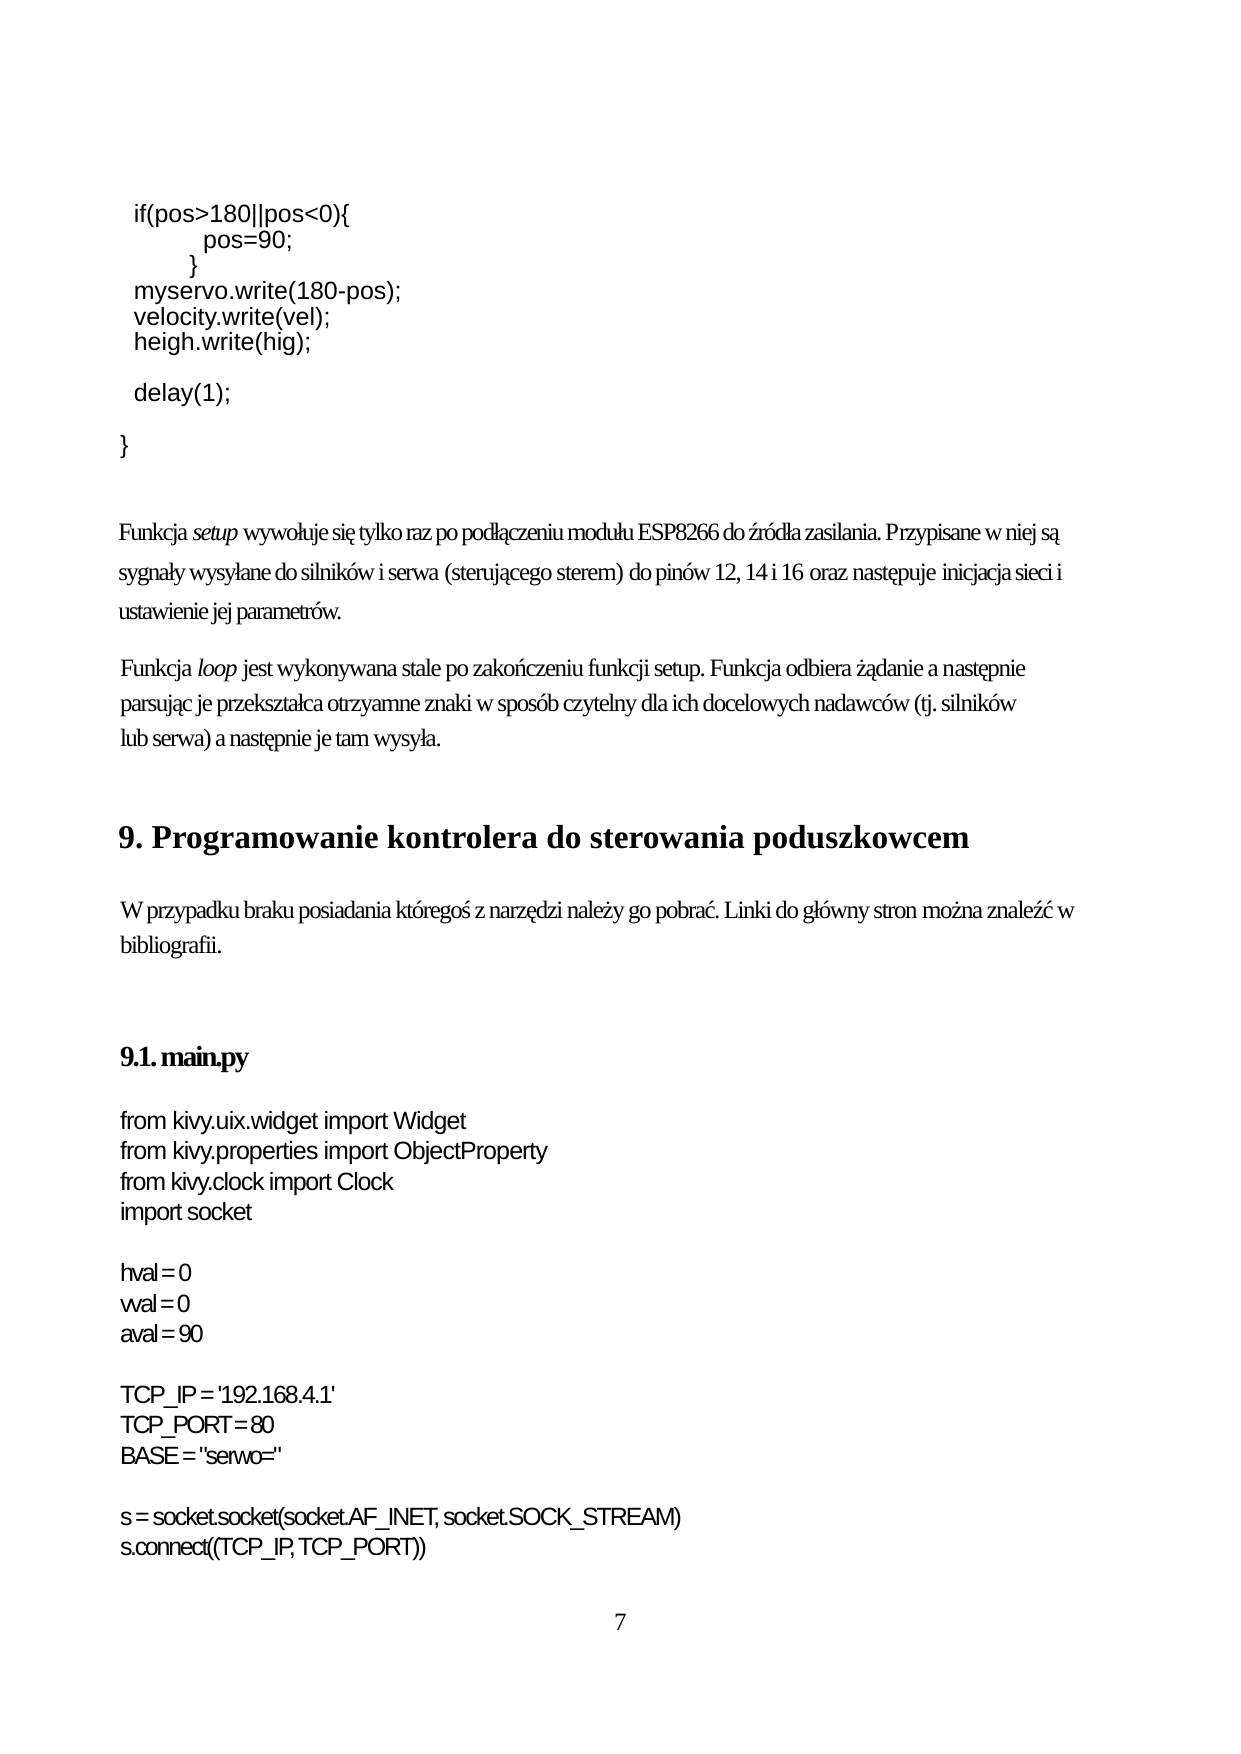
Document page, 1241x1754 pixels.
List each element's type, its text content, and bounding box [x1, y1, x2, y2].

text TCP_IP = '192.168.4.1' [120, 1378, 475, 1409]
text pos=90; [120, 228, 663, 253]
text W przypadku braku posiadania któregoś z narzędzi należy go pobrać. Linki do główny stron można znaleźć w bibliografii. [120, 890, 1099, 961]
text from kivy.uix.widget import Widget [120, 1105, 597, 1136]
text hval = 0 [120, 1256, 343, 1288]
text import socket [120, 1196, 398, 1227]
text delay(1); [120, 381, 663, 407]
text heigh.write(hig); [120, 330, 663, 356]
text myservo.write(180-pos); [120, 279, 663, 304]
text } [120, 253, 663, 279]
text Funkcja loop jest wykonywana stale po zakończeniu funkcji setup. Funkcja odbiera żądanie a następnie parsując je przekształca otrzyamne znaki w sposób czytelny dla ich docelowych nadawców (tj. silników lub serwa) a następnie je tam wysyła. [120, 648, 1047, 753]
text from kivy.clock import Clock [120, 1166, 530, 1196]
text Funkcja setup wywołuje się tylko raz po podłączeniu modułu ESP8266 do źródła zasilania. Przypisane w niej są sygnały wysyłane do silników i serwa (sterującego sterem) do pinów 12, 14 i 16 oraz następuje inicjacja sieci i ustawienie jej parametrów. [118, 509, 1118, 627]
text s = socket.socket(socket.AF_INET, socket.SOCK_STREAM) [120, 1499, 794, 1531]
subtitle 9. Programowanie kontrolera do sterowania poduszkowcem [118, 813, 1122, 857]
text 9.1. main.py [120, 1040, 1115, 1073]
text } [120, 433, 663, 458]
text aval = 90 [120, 1318, 353, 1348]
text if(pos>180||pos<0){ [120, 202, 663, 228]
text from kivy.properties import ObjectProperty [120, 1136, 671, 1166]
text vval = 0 [120, 1288, 341, 1318]
text TCP_PORT = 80 [120, 1409, 412, 1440]
text s.connect((TCP_IP, TCP_PORT)) [120, 1531, 556, 1562]
text velocity.write(vel); [120, 304, 663, 330]
text BASE = "serwo=" [120, 1440, 425, 1470]
